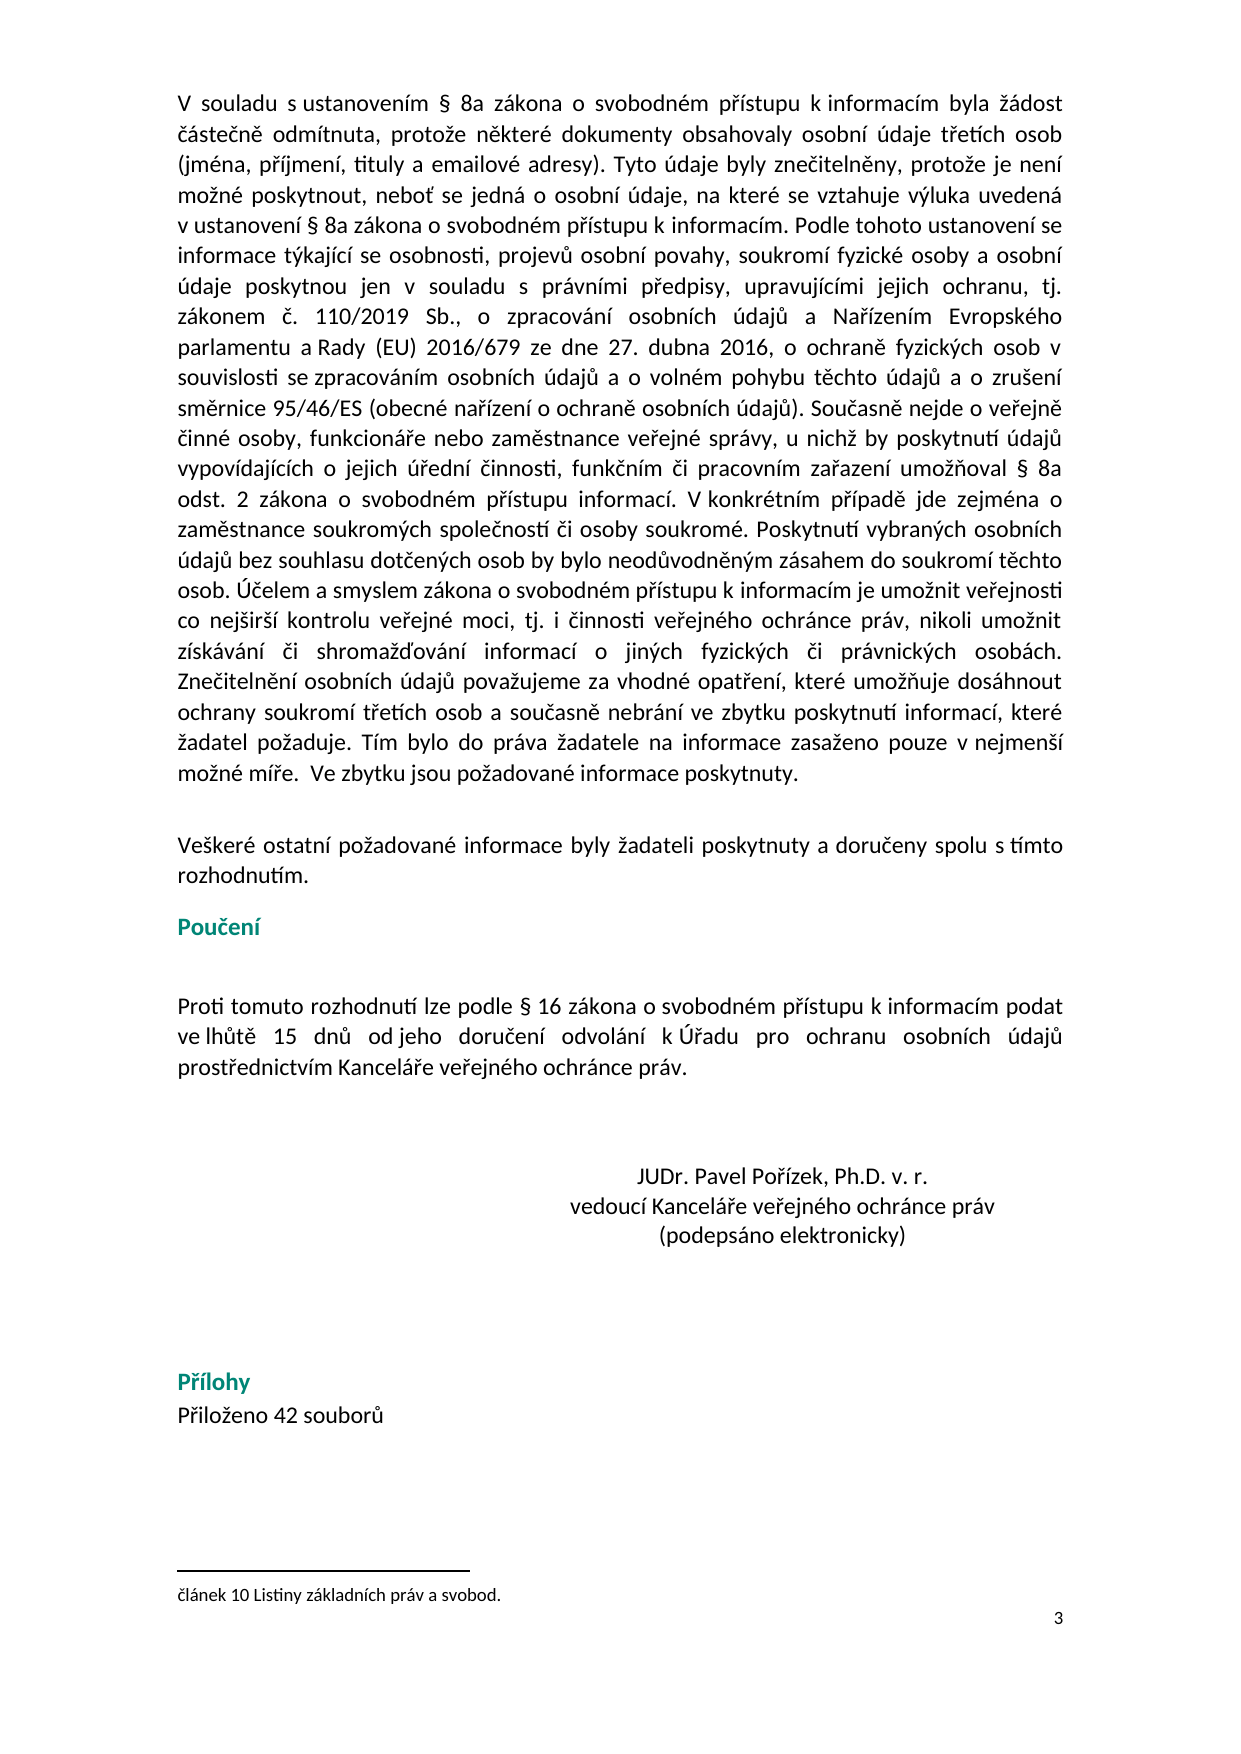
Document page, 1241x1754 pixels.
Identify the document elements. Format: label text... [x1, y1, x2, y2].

subtitle Přílohy [177, 1366, 1063, 1397]
subtitle Poučení [177, 911, 1063, 942]
text Veškeré ostatní požadované informace byly žadateli poskytnuty a doručeny spolu s tímto rozhodnutím. [177, 830, 1063, 889]
text Přiloženo 42 souborů [177, 1400, 1063, 1429]
text JUDr. Pavel Pořízek, Ph.D. v. r. [502, 1161, 1063, 1191]
text (podepsáno elektronicky) [502, 1220, 1063, 1249]
text článek 10 Listiny základních práv a svobod. [177, 1583, 1063, 1606]
text vedoucí Kanceláře veřejného ochránce práv [502, 1191, 1063, 1220]
text Proti tomuto rozhodnutí lze podle § 16 zákona o svobodném přístupu k informacím podat ve lhůtě 15 dnů od jeho doručení odvolání k Úřadu pro ochranu osobních údajů prostřednictvím Kanceláře veřejného ochránce práv. [177, 991, 1063, 1081]
text V souladu s ustanovením § 8a zákona o svobodném přístupu k informacím byla žádost částečně odmítnuta, protože některé dokumenty obsahovaly osobní údaje třetích osob (jména, příjmení, tituly a emailové adresy). Tyto údaje byly znečitelněny, protože je není možné poskytnout, neboť se jedná o osobní údaje, na které se vztahuje výluka uvedená v ustanovení § 8a zákona o svobodném přístupu k informacím. Podle tohoto ustanovení se informace týkající se osobnosti, projevů osobní povahy, soukromí fyzické osoby a osobní údaje poskytnou jen v souladu s právními předpisy, upravujícími jejich ochranu, tj. zákonem č. 110/2019 Sb., o zpracování osobních údajů a Nařízením Evropského parlamentu a Rady (EU) 2016/679 ze dne 27. dubna 2016, o ochraně fyzických osob v souvislosti se zpracováním osobních údajů a o volném pohybu těchto údajů a o zrušení směrnice 95/46/ES (obecné nařízení o ochraně osobních údajů). Současně nejde o veřejně činné osoby, funkcionáře nebo zaměstnance veřejné správy, u nichž by poskytnutí údajů vypovídajících o jejich úřední činnosti, funkčním či pracovním zařazení umožňoval § 8a odst. 2 zákona o svobodném přístupu informací. V konkrétním případě jde zejména o zaměstnance soukromých společností či osoby soukromé. Poskytnutí vybraných osobních údajů bez souhlasu dotčených osob by bylo neodůvodněným zásahem do soukromí těchto osob. Účelem a smyslem zákona o svobodném přístupu k informacím je umožnit veřejnosti co nejširší kontrolu veřejné moci, tj. i činnosti veřejného ochránce práv, nikoli umožnit získávání či shromažďování informací o jiných fyzických či právnických osobách. Znečitelnění osobních údajů považujeme za vhodné opatření, které umožňuje dosáhnout ochrany soukromí třetích osob a současně nebrání ve zbytku poskytnutí informací, které žadatel požaduje. Tím bylo do práva žadatele na informace zasaženo pouze v nejmenší možné míře. Ve zbytku jsou požadované informace poskytnuty. [177, 88, 1063, 787]
